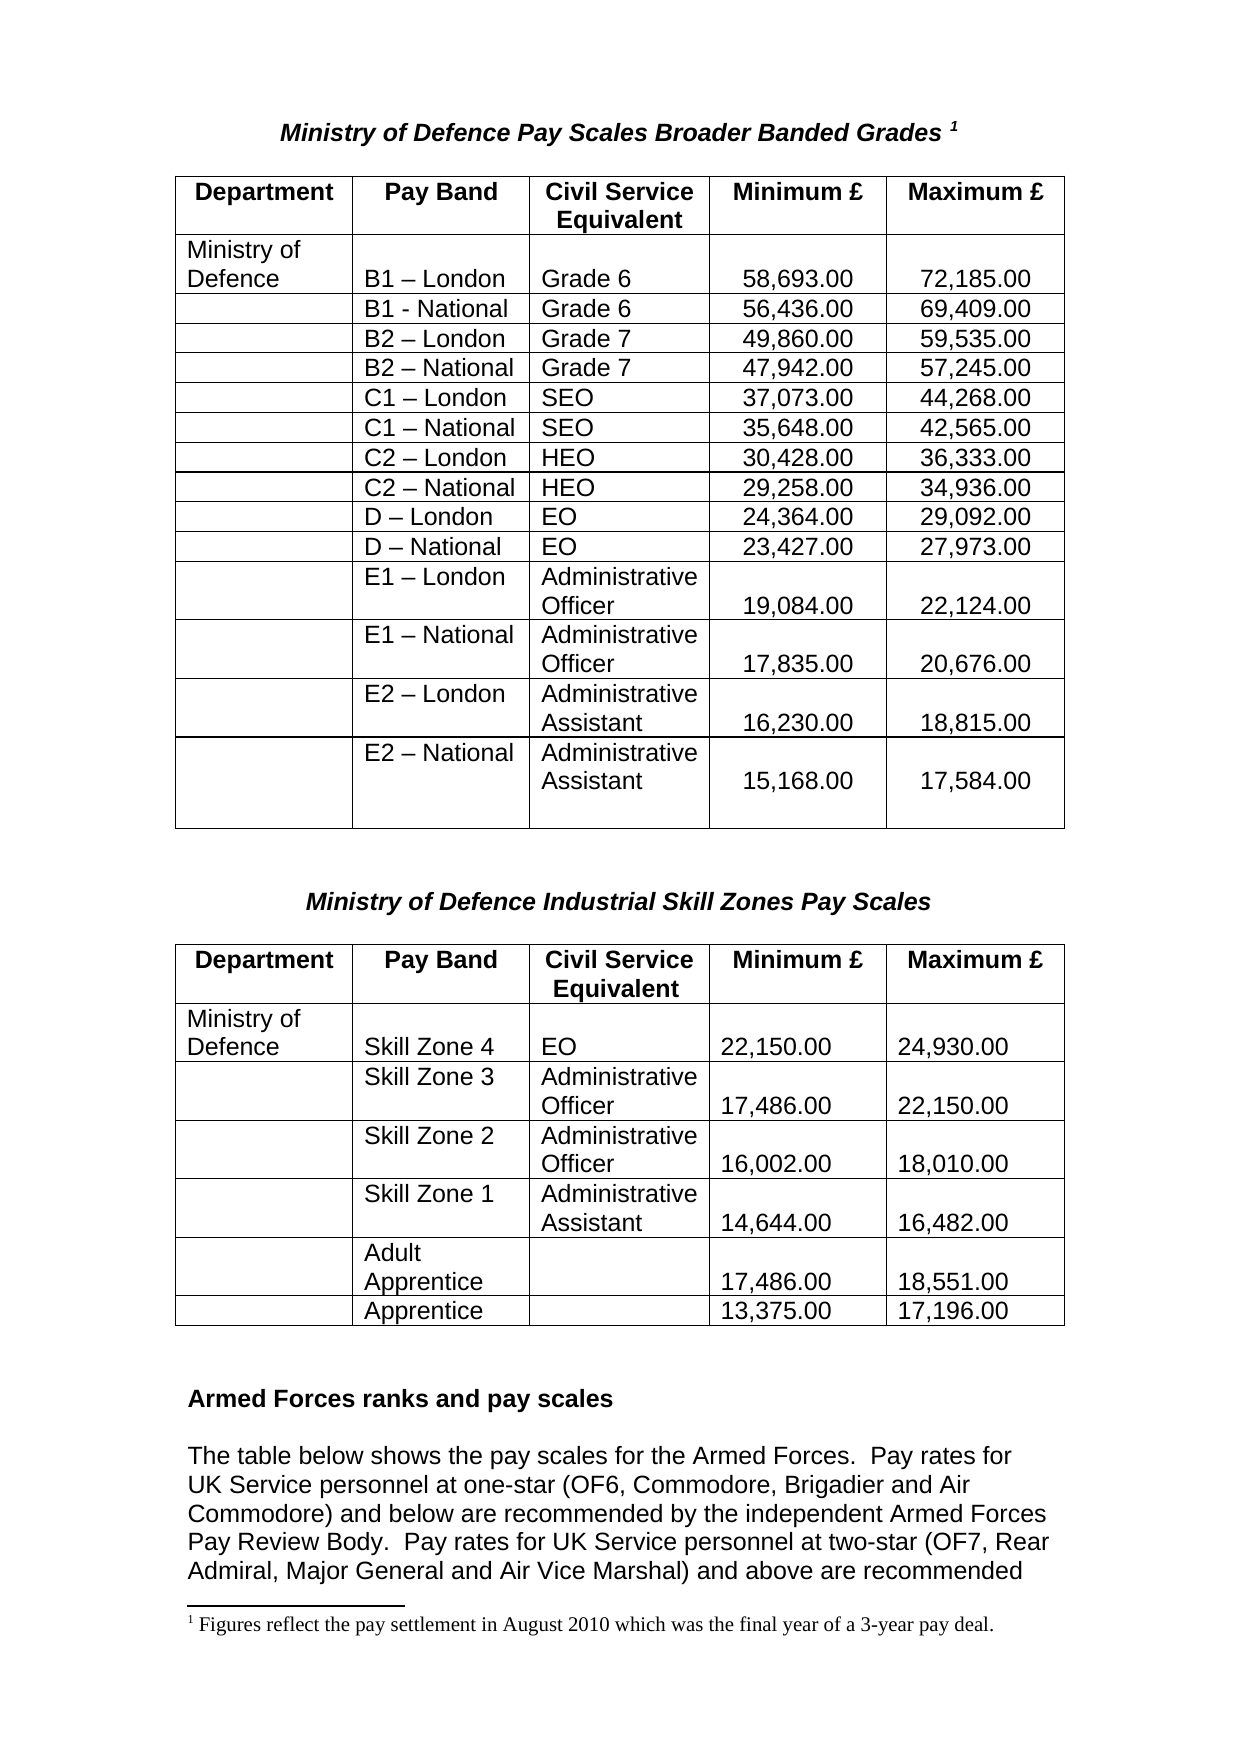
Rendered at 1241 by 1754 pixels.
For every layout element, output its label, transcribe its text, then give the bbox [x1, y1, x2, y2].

table_header Department [176, 945, 352, 1002]
table_cell Administrative Officer [530, 562, 709, 619]
table_cell [530, 1296, 709, 1325]
table_cell Grade 6 [530, 294, 709, 322]
table_cell [176, 383, 352, 412]
table_cell HEO [530, 443, 709, 471]
table_header Minimum £ [710, 945, 886, 1002]
table_cell [176, 1296, 352, 1325]
table_cell 35,648.00 [710, 413, 886, 442]
table_cell 58,693.00 [710, 235, 886, 293]
table_cell Apprentice [353, 1296, 529, 1325]
table_cell 23,427.00 [710, 532, 886, 561]
table_cell EO [530, 1004, 709, 1061]
table_cell 22,150.00 [710, 1004, 886, 1061]
table_cell [530, 1238, 709, 1295]
table_cell D – National [353, 532, 529, 561]
table_cell B2 – London [353, 324, 529, 352]
table_header Maximum £ [887, 177, 1064, 234]
table_cell EO [530, 502, 709, 531]
table_cell B1 - National [353, 294, 529, 322]
table_cell 36,333.00 [887, 443, 1064, 471]
text Figures reflect the pay settlement in August 2010 which was the final year of a 3-year pay deal. [187, 1612, 1053, 1636]
table_cell Grade 7 [530, 353, 709, 382]
table_cell 29,258.00 [710, 473, 886, 501]
table_cell 27,973.00 [887, 532, 1064, 561]
table_cell D – London [353, 502, 529, 531]
text Ministry of Defence Pay Scales Broader Banded Grades [187, 118, 1053, 147]
table_cell [176, 620, 352, 678]
table_cell HEO [530, 473, 709, 501]
table_cell 19,084.00 [710, 562, 886, 619]
table_cell Adult Apprentice [353, 1238, 529, 1295]
table_cell [176, 1179, 352, 1237]
table_header Pay Band [353, 177, 529, 234]
table_cell 15,168.00 [710, 738, 886, 828]
table_header Department [176, 177, 352, 234]
table_cell B1 – London [353, 235, 529, 293]
table_cell 18,815.00 [887, 679, 1064, 736]
table_header Pay Band [353, 945, 529, 1002]
table_cell Grade 6 [530, 235, 709, 293]
table_cell 30,428.00 [710, 443, 886, 471]
table_cell 20,676.00 [887, 620, 1064, 678]
table_cell 72,185.00 [887, 235, 1064, 293]
table_cell [176, 679, 352, 736]
table_cell E1 – National [353, 620, 529, 678]
table_cell 17,584.00 [887, 738, 1064, 828]
table_cell 22,124.00 [887, 562, 1064, 619]
table_cell [176, 1062, 352, 1119]
table_cell [176, 532, 352, 561]
table_cell 17,486.00 [710, 1238, 886, 1295]
table_cell 18,551.00 [887, 1238, 1064, 1295]
table_header Civil Service Equivalent [530, 177, 709, 234]
table_cell 69,409.00 [887, 294, 1064, 322]
table_cell 49,860.00 [710, 324, 886, 352]
table_cell C1 – National [353, 413, 529, 442]
table_cell SEO [530, 383, 709, 412]
subtitle Armed Forces ranks and pay scales [187, 1383, 1053, 1412]
table_header Maximum £ [887, 945, 1064, 1002]
table_cell EO [530, 532, 709, 561]
table_cell 16,482.00 [887, 1179, 1064, 1237]
table_cell [176, 413, 352, 442]
table_cell Skill Zone 1 [353, 1179, 529, 1237]
table_cell Skill Zone 3 [353, 1062, 529, 1119]
table_cell [176, 473, 352, 501]
table_cell [176, 443, 352, 471]
text The table below shows the pay scales for the Armed Forces. Pay rates for UK Service personnel at one-star (OF6, Commodore, Brigadier and Air Commodore) and below are recommended by the independent Armed Forces Pay Review Body. Pay rates for UK Service personnel at two-star (OF7, Rear Admiral, Major General and Air Vice Marshal) and above are recommended [187, 1441, 1053, 1585]
table_cell 16,230.00 [710, 679, 886, 736]
table_cell 34,936.00 [887, 473, 1064, 501]
table_cell Administrative Officer [530, 620, 709, 678]
table_cell 57,245.00 [887, 353, 1064, 382]
table_cell Ministry of Defence [176, 1004, 352, 1061]
table_cell SEO [530, 413, 709, 442]
table_cell [176, 294, 352, 322]
table_cell 37,073.00 [710, 383, 886, 412]
table_cell Administrative Officer [530, 1062, 709, 1119]
table_cell Administrative Assistant [530, 679, 709, 736]
table_cell [176, 324, 352, 352]
table_cell [176, 562, 352, 619]
table_cell E1 – London [353, 562, 529, 619]
table_cell 24,930.00 [887, 1004, 1064, 1061]
subtitle Ministry of Defence Industrial Skill Zones Pay Scales [187, 886, 1053, 915]
table_cell [176, 738, 352, 828]
table_header Minimum £ [710, 177, 886, 234]
table_cell 18,010.00 [887, 1121, 1064, 1178]
table_cell [176, 1121, 352, 1178]
table_cell Skill Zone 2 [353, 1121, 529, 1178]
table_cell 17,486.00 [710, 1062, 886, 1119]
table_cell Grade 7 [530, 324, 709, 352]
table_cell Skill Zone 4 [353, 1004, 529, 1061]
table_cell 56,436.00 [710, 294, 886, 322]
table_cell 16,002.00 [710, 1121, 886, 1178]
table_cell [176, 502, 352, 531]
table_cell 24,364.00 [710, 502, 886, 531]
table_cell [176, 353, 352, 382]
table_cell B2 – National [353, 353, 529, 382]
table_cell Administrative Assistant [530, 1179, 709, 1237]
table_cell 14,644.00 [710, 1179, 886, 1237]
table_cell Administrative Officer [530, 1121, 709, 1178]
table_cell 44,268.00 [887, 383, 1064, 412]
table_cell 17,835.00 [710, 620, 886, 678]
table_cell 29,092.00 [887, 502, 1064, 531]
table_cell Administrative Assistant [530, 738, 709, 828]
table_cell E2 – National [353, 738, 529, 828]
table_cell C2 – London [353, 443, 529, 471]
table_cell C2 – National [353, 473, 529, 501]
table_cell 17,196.00 [887, 1296, 1064, 1325]
table_cell E2 – London [353, 679, 529, 736]
table_cell [176, 1238, 352, 1295]
table_cell 42,565.00 [887, 413, 1064, 442]
table_cell 13,375.00 [710, 1296, 886, 1325]
table_cell C1 – London [353, 383, 529, 412]
table_header Civil Service Equivalent [530, 945, 709, 1002]
table_cell 47,942.00 [710, 353, 886, 382]
table_cell 22,150.00 [887, 1062, 1064, 1119]
table_cell 59,535.00 [887, 324, 1064, 352]
table_cell Ministry of Defence [176, 235, 352, 293]
